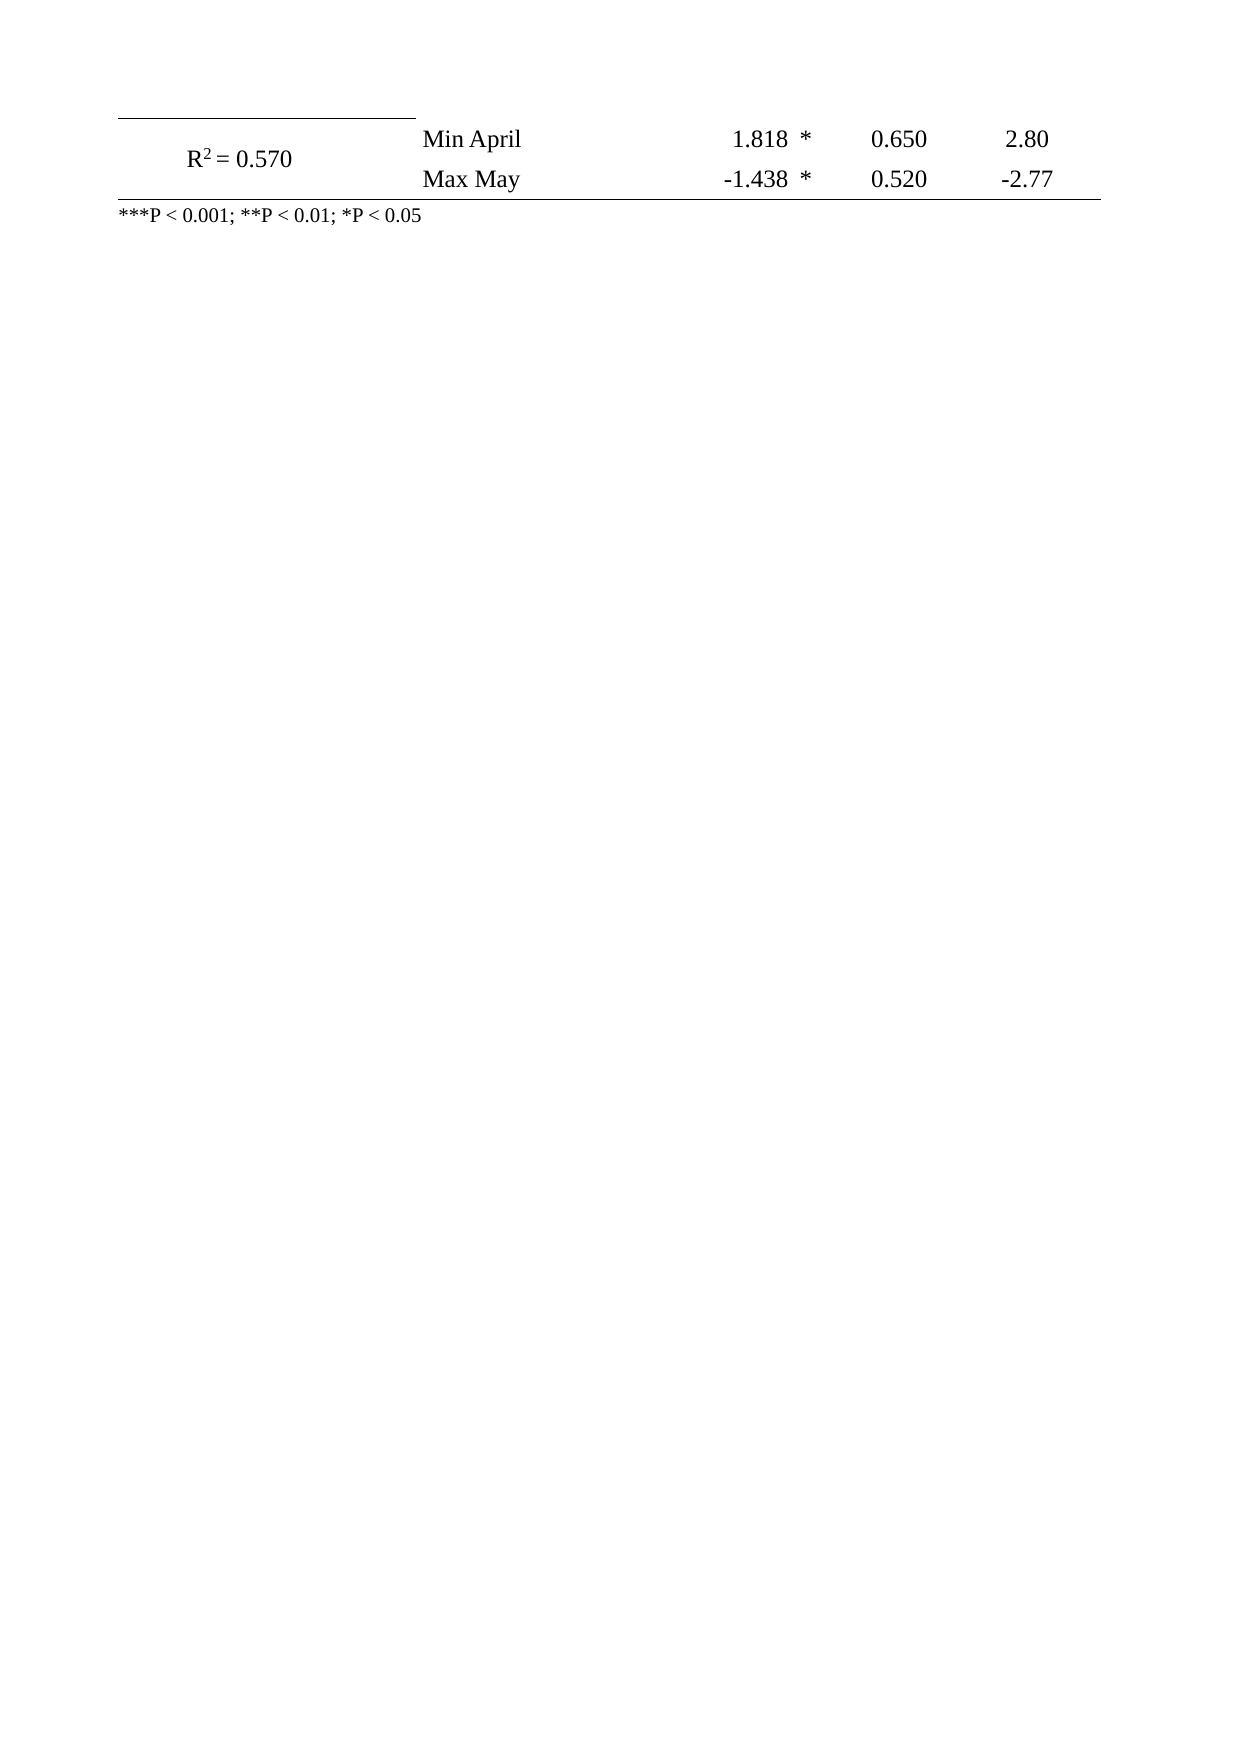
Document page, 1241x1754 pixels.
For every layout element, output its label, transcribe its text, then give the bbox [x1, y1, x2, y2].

table_cell -1.438 [715, 159, 794, 199]
table_cell 0.520 [845, 159, 953, 199]
table_cell 1.818 [715, 118, 794, 158]
table_cell * [794, 159, 845, 199]
table_cell Max May [416, 159, 715, 199]
table_cell 0.650 [845, 118, 953, 158]
table_cell Min April [416, 118, 715, 158]
table_cell 2.80 [953, 118, 1101, 158]
table_cell R2 = 0.570 [118, 119, 416, 199]
table_cell -2.77 [953, 159, 1101, 199]
text ***P < 0.001; **P < 0.01; *P < 0.05 [118, 199, 1122, 228]
table_cell * [794, 118, 845, 158]
